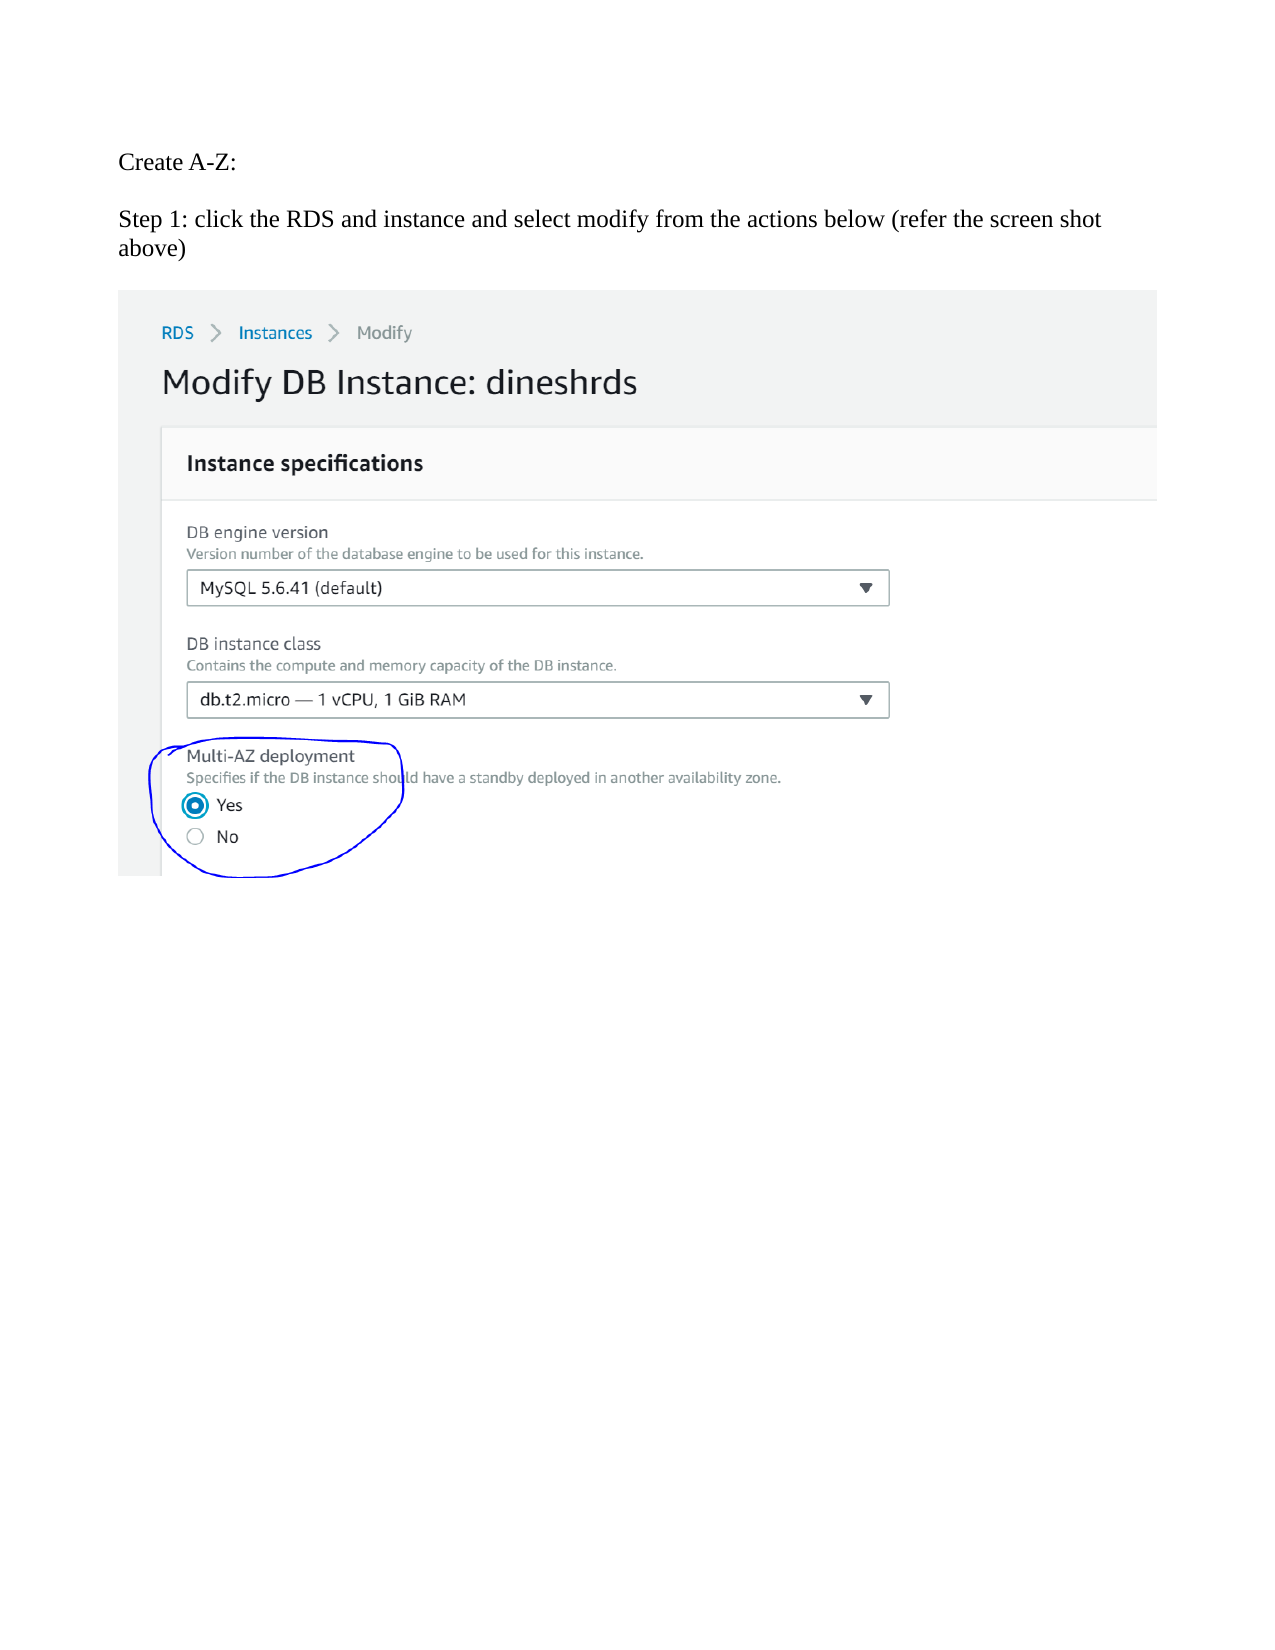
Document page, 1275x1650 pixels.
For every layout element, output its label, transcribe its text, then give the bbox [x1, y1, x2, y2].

text Create A-Z: [118, 147, 1157, 176]
text Step 1: click the RDS and instance and select modify from the actions below (refer the screen shot above) [118, 204, 1157, 262]
picture [118, 290, 1157, 878]
